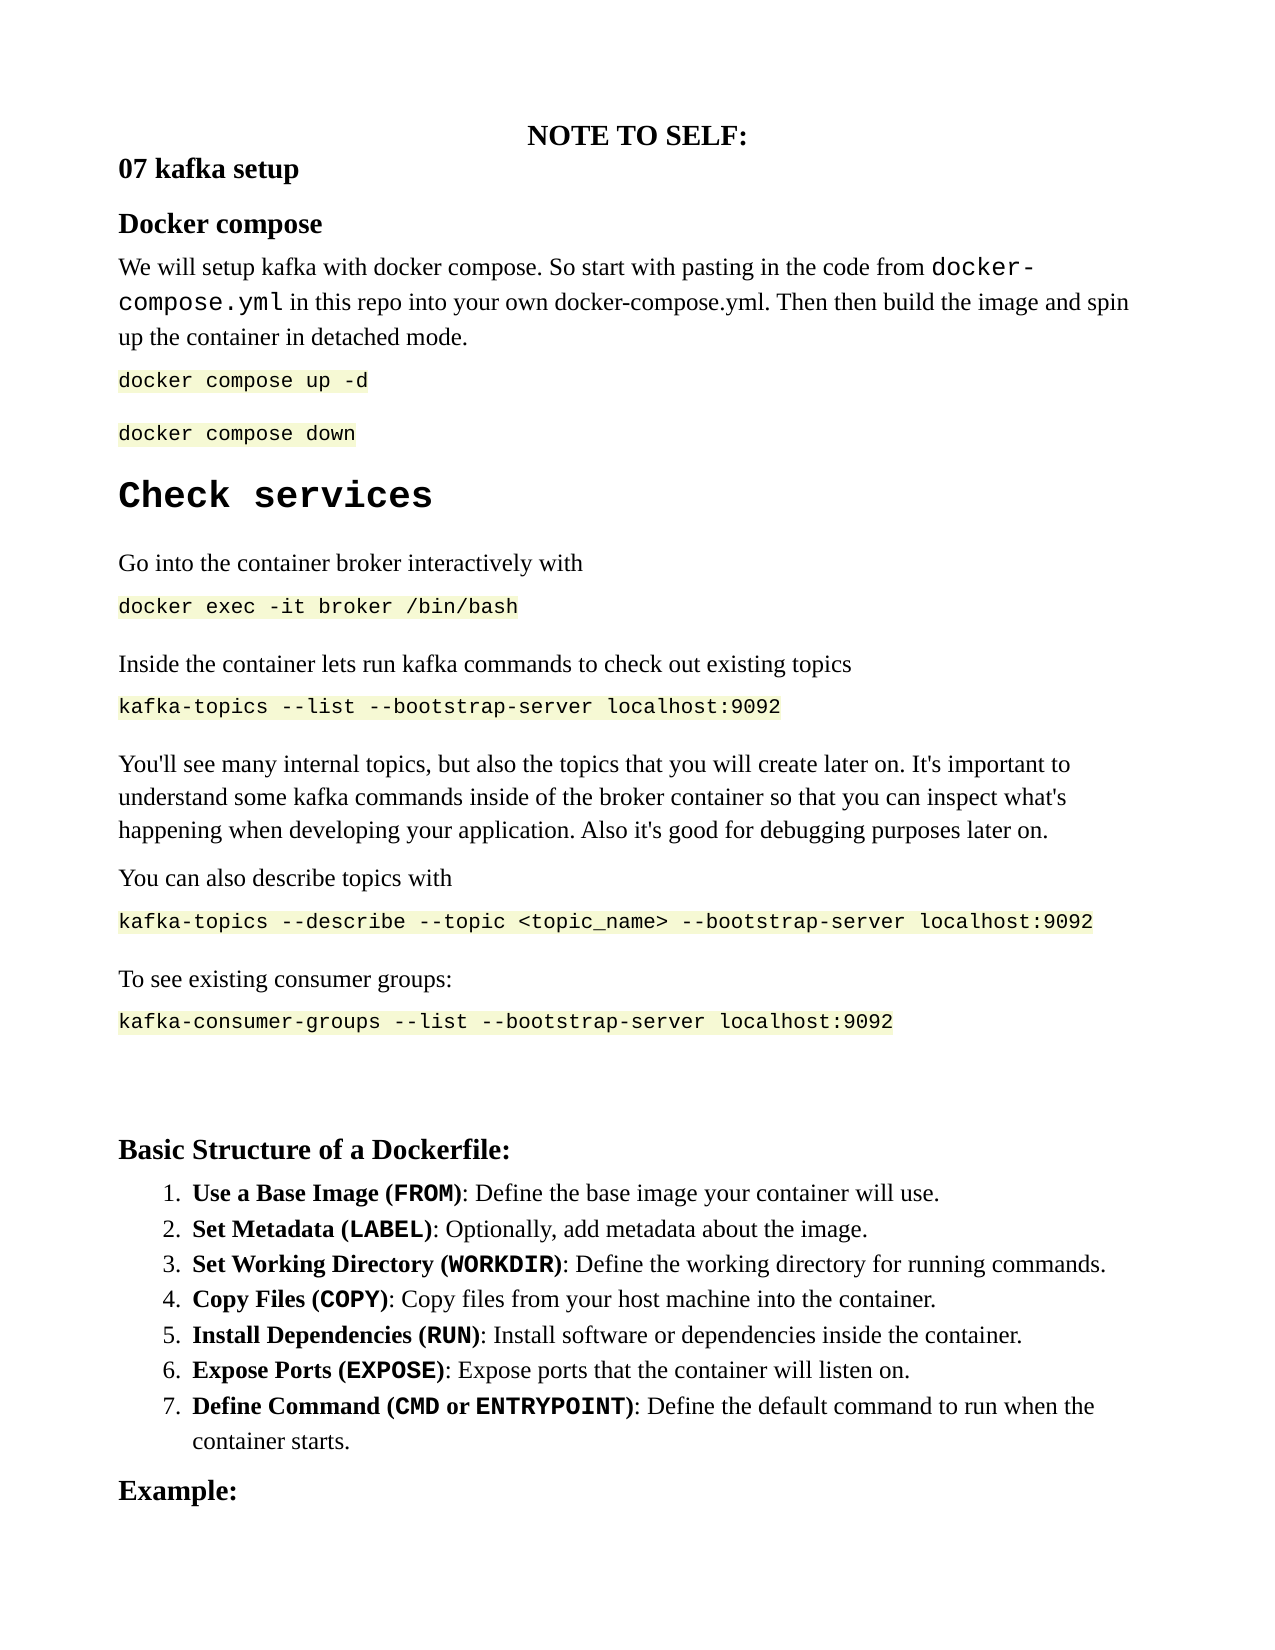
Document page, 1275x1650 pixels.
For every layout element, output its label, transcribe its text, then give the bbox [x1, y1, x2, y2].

text docker compose up -d [118, 370, 1157, 393]
text To see existing consumer groups: [118, 964, 1157, 993]
text kafka-topics --describe --topic <topic_name> --bootstrap-server localhost:9092 [118, 911, 1157, 934]
text Example: [118, 1473, 1157, 1507]
subtitle Basic Structure of a Dockerfile: [118, 1132, 1157, 1166]
text You'll see many internal topics, but also the topics that you will create later on. It's important to understand some kafka commands inside of the broker container so that you can inspect what's happening when developing your application. Also it's good for debugging purposes later on. [118, 749, 1157, 844]
list Copy Files (COPY): Copy files from your host machine into the container. [162, 1284, 1157, 1315]
list Define Command (CMD or ENTRYPOINT): Define the default command to run when the container starts. [162, 1391, 1157, 1455]
text You can also describe topics with [118, 863, 1157, 892]
list Set Metadata (LABEL): Optionally, add metadata about the image. [162, 1214, 1157, 1244]
subtitle Docker compose [118, 206, 1157, 239]
text Go into the container broker interactively with [118, 548, 1157, 577]
text docker compose down [118, 423, 1157, 447]
text We will setup kafka with docker compose. So start with pasting in the code from docker-compose.yml in this repo into your own docker-compose.yml. Then then build the image and spin up the container in detached mode. [118, 252, 1157, 351]
text NOTE TO SELF: [118, 118, 1157, 152]
text Inside the container lets run kafka commands to check out existing topics [118, 649, 1157, 677]
text 07 kafka setup [118, 152, 1157, 185]
list Set Working Directory (WORKDIR): Define the working directory for running commands. [162, 1249, 1157, 1280]
text kafka-consumer-groups --list --bootstrap-server localhost:9092 [118, 1011, 1157, 1035]
subtitle Check services [118, 476, 1157, 518]
text docker exec -it broker /bin/bash [118, 596, 1157, 619]
list Install Dependencies (RUN): Install software or dependencies inside the container. [162, 1320, 1157, 1351]
list Expose Ports (EXPOSE): Expose ports that the container will listen on. [162, 1355, 1157, 1386]
text kafka-topics --list --bootstrap-server localhost:9092 [118, 696, 1157, 720]
list Use a Base Image (FROM): Define the base image your container will use. [162, 1178, 1157, 1209]
